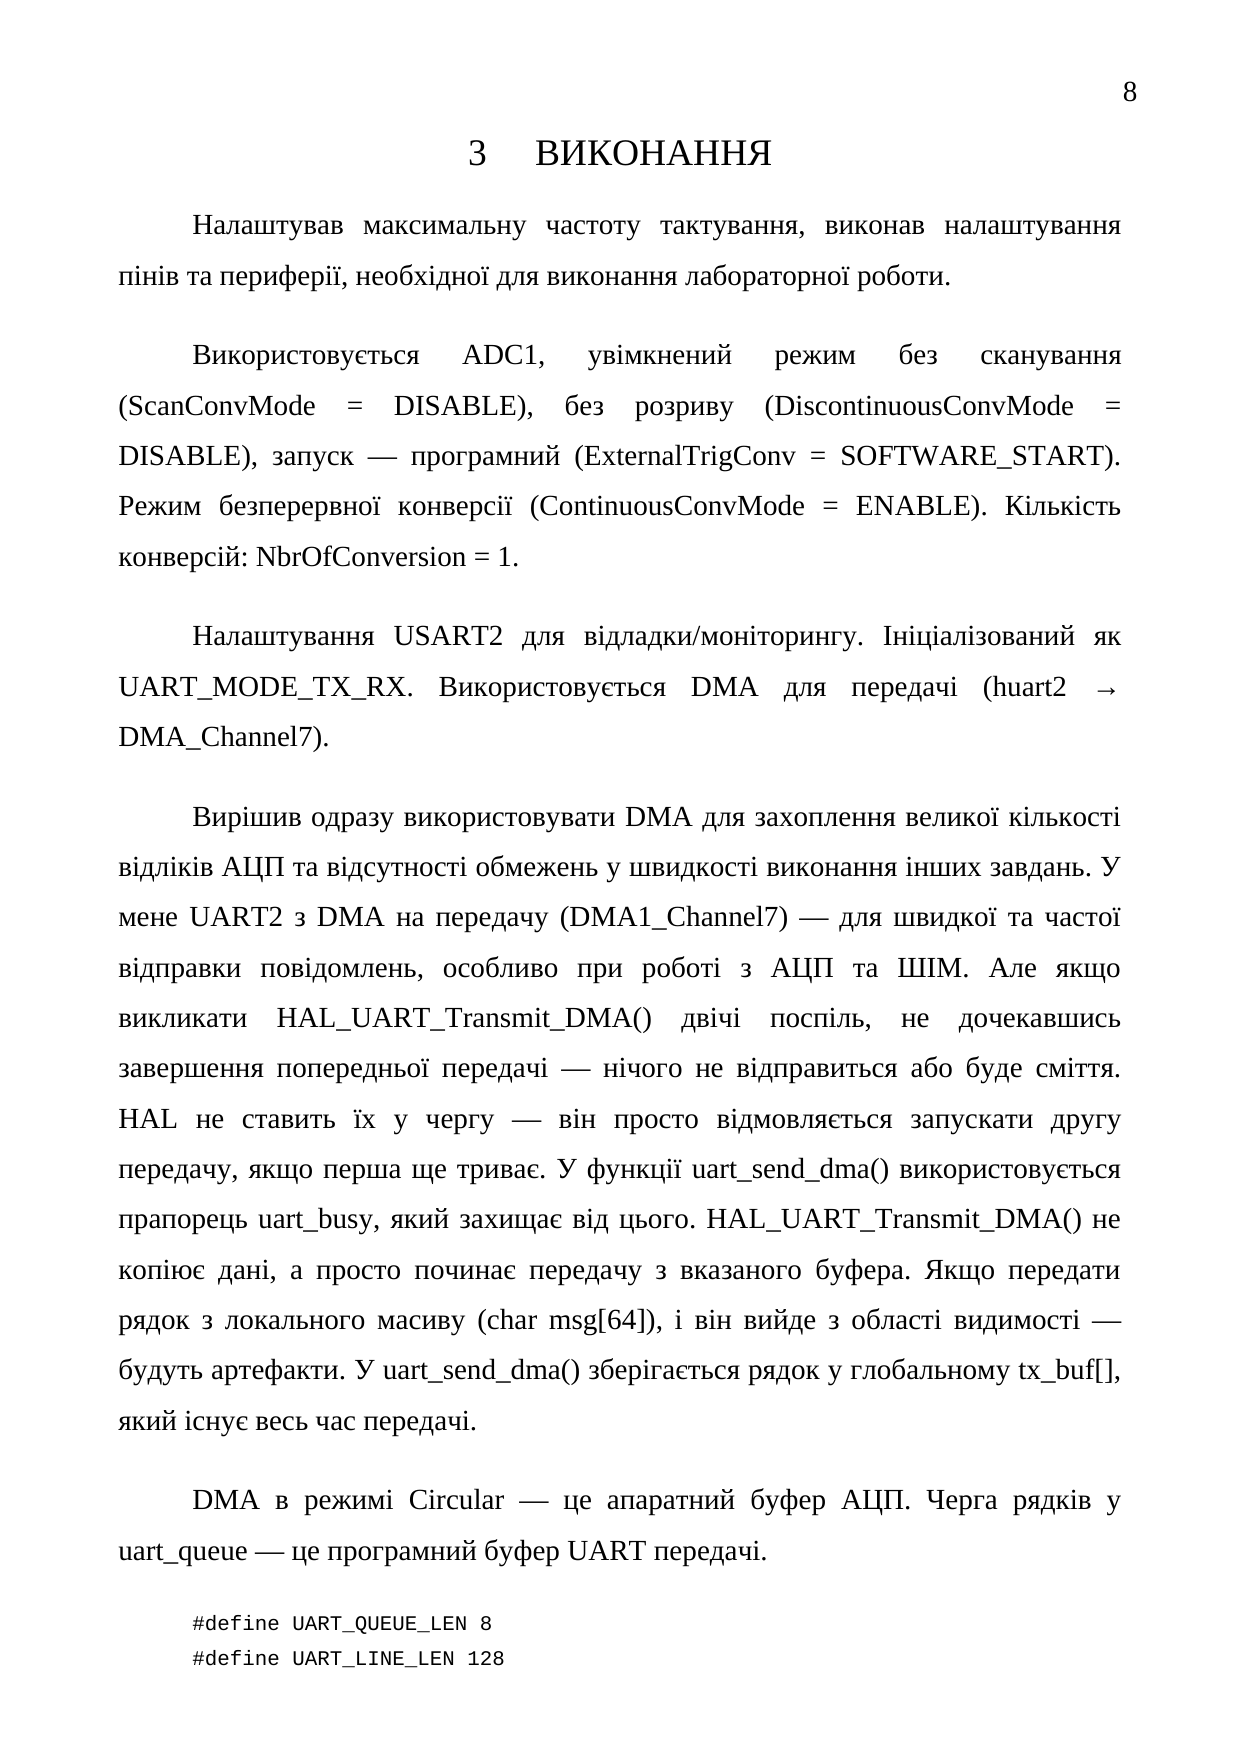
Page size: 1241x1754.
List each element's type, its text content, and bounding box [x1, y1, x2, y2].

text #define UART_LINE_LEN 128 [118, 1648, 1122, 1672]
text Налаштував максимальну частоту тактування, виконав налаштування пінів та периферії, необхідної для виконання лабораторної роботи. [118, 207, 1122, 291]
text Використовується ADC1, увімкнений режим без сканування (ScanConvMode = DISABLE), без розриву (DiscontinuousConvMode = DISABLE), запуск — програмний (ExternalTrigConv = SOFTWARE_START). Режим безперервної конверсії (ContinuousConvMode = ENABLE). Кількість конверсій: NbrOfConversion = 1. [118, 337, 1122, 572]
subtitle Виконання [118, 130, 1122, 173]
text DMA в режимі Circular — це апаратний буфер АЦП. Черга рядків у uart_queue — це програмний буфер UART передачі. [118, 1482, 1122, 1566]
text #define UART_QUEUE_LEN 8 [118, 1613, 1122, 1636]
text Вирішив одразу використовувати DMA для захоплення великої кількості відліків АЦП та відсутності обмежень у швидкості виконання інших завдань. У мене UART2 з DMA на передачу (DMA1_Channel7) — для швидкої та частої відправки повідомлень, особливо при роботі з АЦП та ШІМ. Але якщо викликати HAL_UART_Transmit_DMA() двічі поспіль, не дочекавшись завершення попередньої передачі — нічого не відправиться або буде сміття. HAL не ставить їх у чергу — він просто відмовляється запускати другу передачу, якщо перша ще триває. У функції uart_send_dma() використовується прапорець uart_busy, який захищає від цього. HAL_UART_Transmit_DMA() не копіює дані, а просто починає передачу з вказаного буфера. Якщо передати рядок з локального масиву (char msg[64]), і він вийде з області видимості — будуть артефакти. У uart_send_dma() зберігається рядок у глобальному tx_buf[], який існує весь час передачі. [118, 799, 1122, 1436]
text Налаштування USART2 для відладки/моніторингу. Ініціалізований як UART_MODE_TX_RX. Використовується DMA для передачі (huart2 → DMA_Channel7). [118, 618, 1122, 753]
